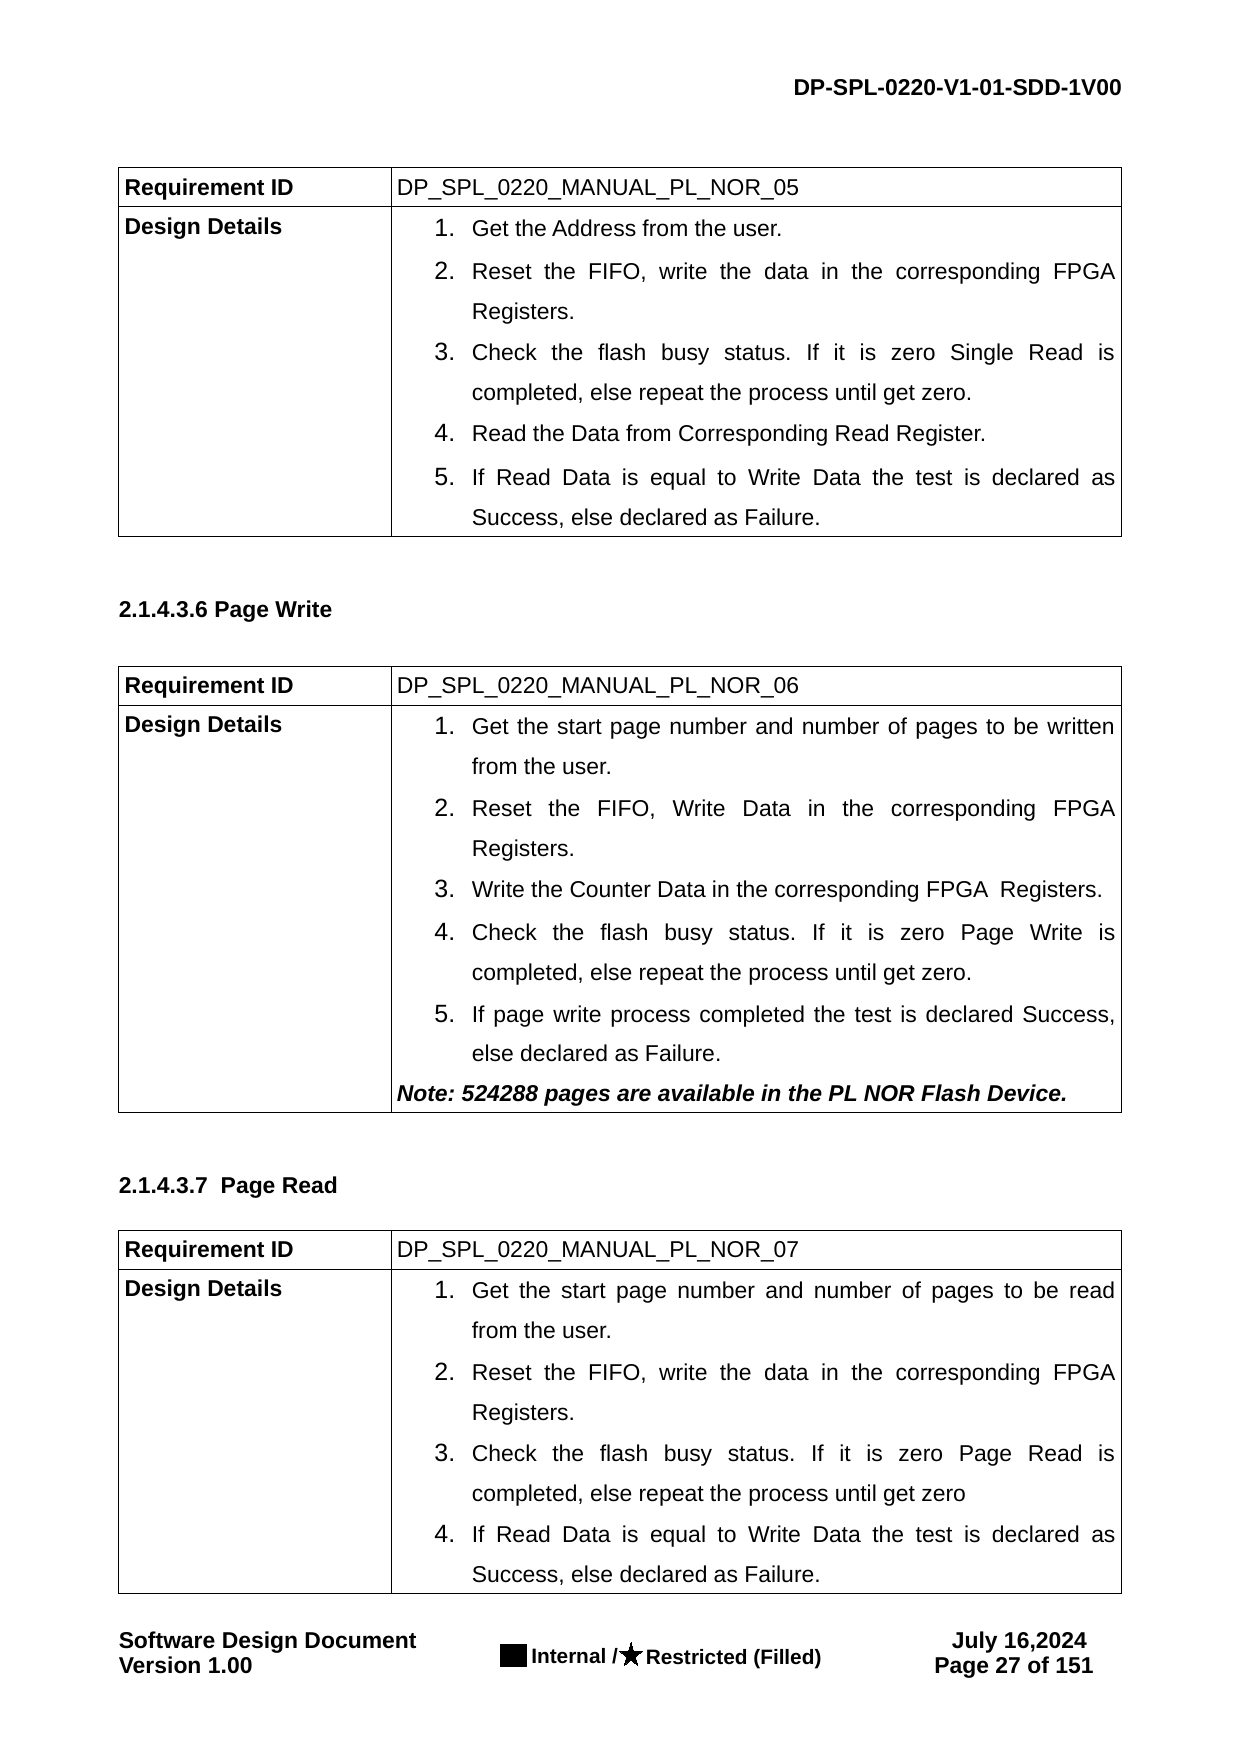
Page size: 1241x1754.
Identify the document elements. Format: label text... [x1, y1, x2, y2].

table_header Requirement ID [119, 168, 391, 206]
table_header DP_SPL_0220_MANUAL_PL_NOR_05 [392, 168, 1121, 206]
table_header DP_SPL_0220_MANUAL_PL_NOR_07 [392, 1231, 1121, 1268]
table_cell Get the start page number and number of pages to be written from the user. Reset the FIFO, Write Data in the corresponding FPGA Registers. Write the Counter Data in the corresponding FPGA Registers. Check the flash busy status. If it is zero Page Write is completed, else repeat the process until get zero. If page write process completed the test is declared Success, else declared as Failure. Note: 524288 pages are available in the PL NOR Flash Device. [392, 706, 1121, 1112]
table_cell Get the Address from the user. Reset the FIFO, write the data in the corresponding FPGA Registers. Check the flash busy status. If it is zero Single Read is completed, else repeat the process until get zero. Read the Data from Corresponding Read Register. If Read Data is equal to Write Data the test is declared as Success, else declared as Failure. [392, 207, 1121, 536]
table_header DP_SPL_0220_MANUAL_PL_NOR_06 [392, 667, 1121, 704]
subtitle Page Read [118, 1176, 1122, 1198]
table_cell Design Details [119, 706, 391, 1112]
table_header Requirement ID [119, 667, 391, 704]
table_header Requirement ID [119, 1231, 391, 1268]
table_cell Design Details [119, 1270, 391, 1593]
subtitle Page Write [118, 599, 1122, 622]
table_cell Get the start page number and number of pages to be read from the user. Reset the FIFO, write the data in the corresponding FPGA Registers. Check the flash busy status. If it is zero Page Read is completed, else repeat the process until get zero If Read Data is equal to Write Data the test is declared as Success, else declared as Failure. [392, 1270, 1121, 1593]
table_cell Design Details [119, 207, 391, 536]
